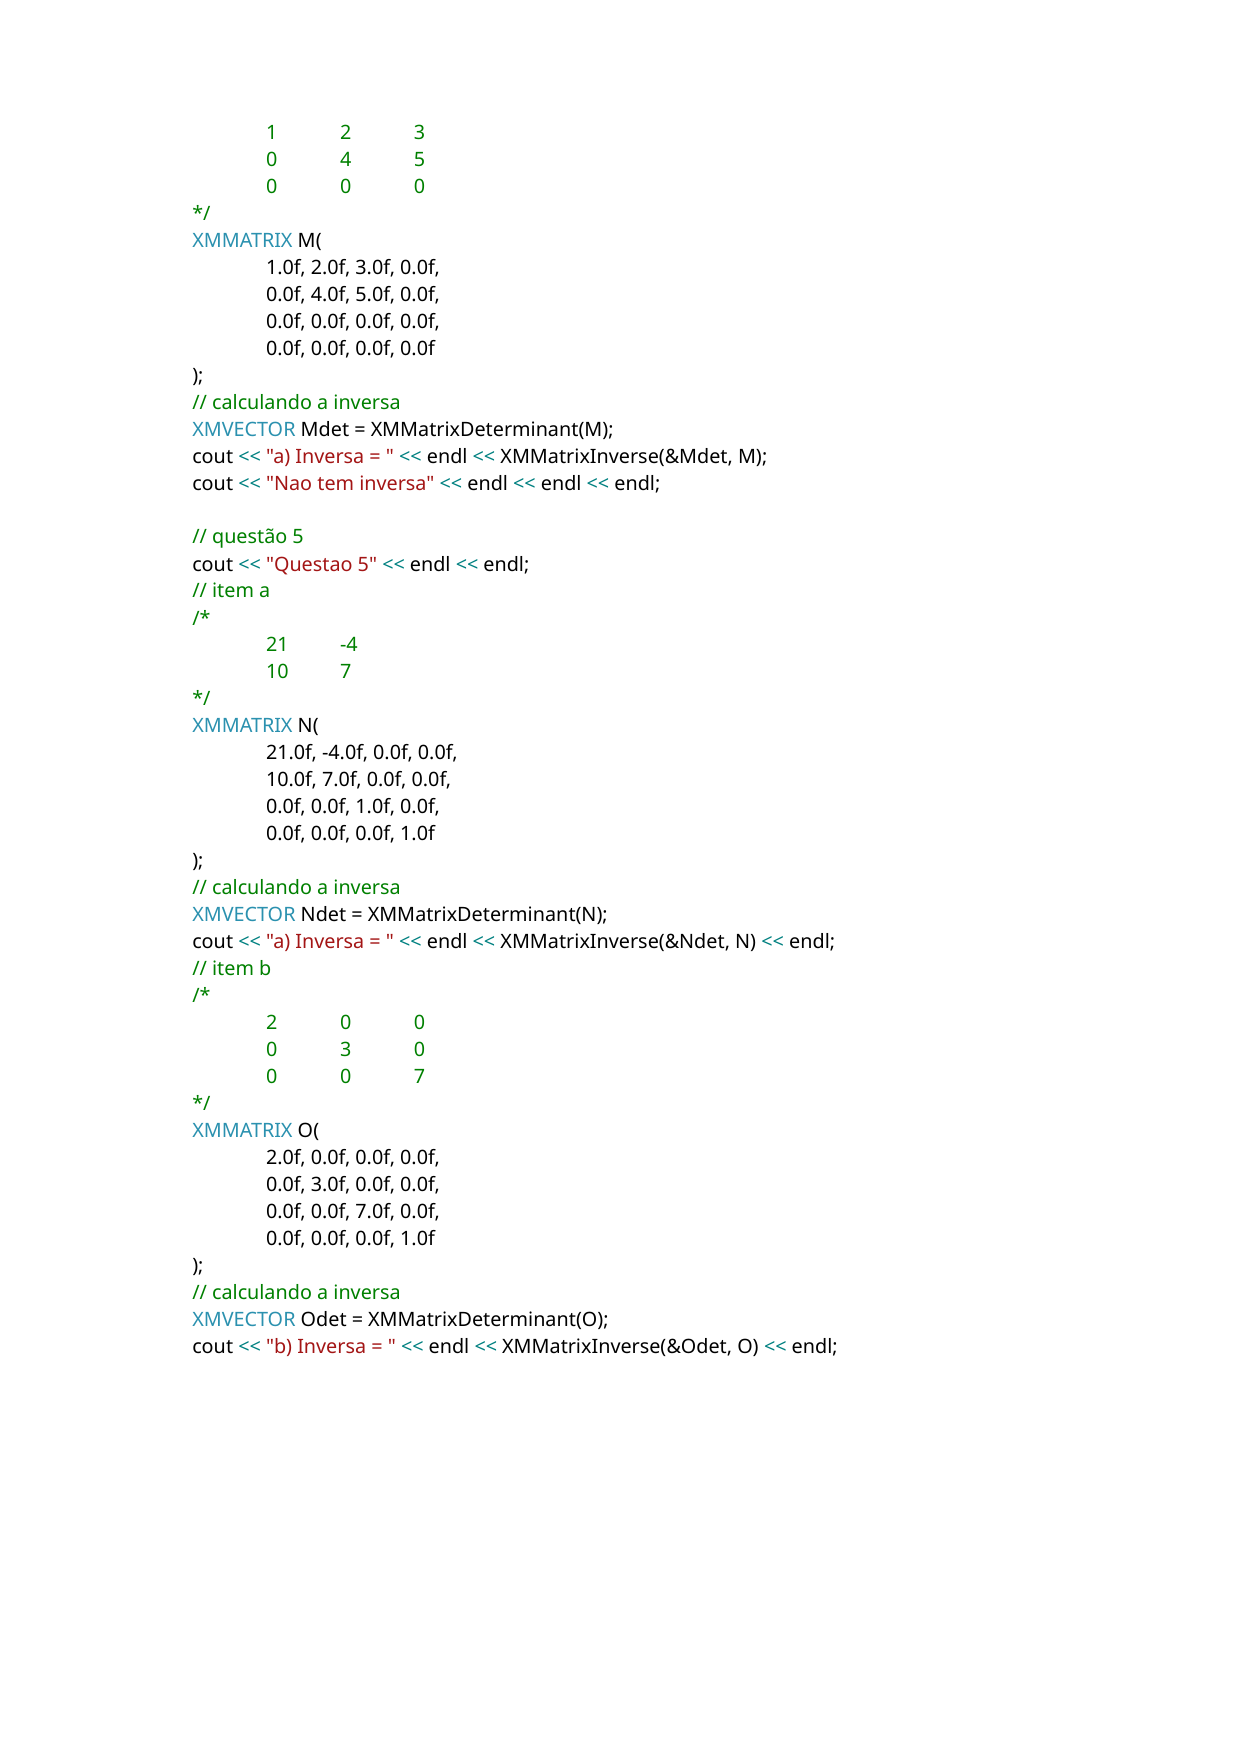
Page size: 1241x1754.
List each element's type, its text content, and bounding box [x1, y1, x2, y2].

text /* [118, 981, 1122, 1008]
text 0.0f, 0.0f, 0.0f, 1.0f [118, 1224, 1122, 1251]
text 10 7 [118, 658, 1122, 685]
text ); [118, 1251, 1122, 1278]
text XMMATRIX M( [118, 226, 1122, 253]
text XMVECTOR Mdet = XMMatrixDeterminant(M); [118, 415, 1122, 442]
text 0.0f, 0.0f, 0.0f, 1.0f [118, 819, 1122, 847]
text 1 2 3 [118, 118, 1122, 145]
text 0.0f, 4.0f, 5.0f, 0.0f, [118, 280, 1122, 307]
text // questão 5 [118, 523, 1122, 550]
text 21.0f, -4.0f, 0.0f, 0.0f, [118, 739, 1122, 766]
text ); [118, 847, 1122, 873]
text cout << "a) Inversa = " << endl << XMMatrixInverse(&Mdet, M); [118, 442, 1122, 469]
text XMVECTOR Odet = XMMatrixDeterminant(O); [118, 1305, 1122, 1332]
text XMMATRIX O( [118, 1116, 1122, 1143]
text XMVECTOR Ndet = XMMatrixDeterminant(N); [118, 901, 1122, 927]
text 2.0f, 0.0f, 0.0f, 0.0f, [118, 1143, 1122, 1170]
text 0 0 0 [118, 172, 1122, 199]
text cout << "Nao tem inversa" << endl << endl << endl; [118, 469, 1122, 496]
text // calculando a inversa [118, 873, 1122, 901]
text XMMATRIX N( [118, 712, 1122, 739]
text // calculando a inversa [118, 388, 1122, 415]
text cout << "Questao 5" << endl << endl; [118, 550, 1122, 577]
text 21 -4 [118, 631, 1122, 658]
text // calculando a inversa [118, 1278, 1122, 1305]
text ); [118, 361, 1122, 388]
text 10.0f, 7.0f, 0.0f, 0.0f, [118, 766, 1122, 793]
text 2 0 0 [118, 1008, 1122, 1035]
text cout << "a) Inversa = " << endl << XMMatrixInverse(&Ndet, N) << endl; [118, 927, 1122, 954]
text 0.0f, 0.0f, 0.0f, 0.0f, [118, 307, 1122, 334]
text 0.0f, 0.0f, 1.0f, 0.0f, [118, 793, 1122, 819]
text /* [118, 604, 1122, 631]
text */ [118, 199, 1122, 226]
text 0.0f, 0.0f, 7.0f, 0.0f, [118, 1197, 1122, 1224]
text 0.0f, 0.0f, 0.0f, 0.0f [118, 334, 1122, 361]
text */ [118, 685, 1122, 712]
text */ [118, 1089, 1122, 1116]
text // item a [118, 577, 1122, 604]
text 0 0 7 [118, 1062, 1122, 1089]
text cout << "b) Inversa = " << endl << XMMatrixInverse(&Odet, O) << endl; [118, 1332, 1122, 1359]
text 0.0f, 3.0f, 0.0f, 0.0f, [118, 1170, 1122, 1197]
text // item b [118, 954, 1122, 981]
text 1.0f, 2.0f, 3.0f, 0.0f, [118, 253, 1122, 280]
text 0 3 0 [118, 1035, 1122, 1062]
text 0 4 5 [118, 145, 1122, 172]
